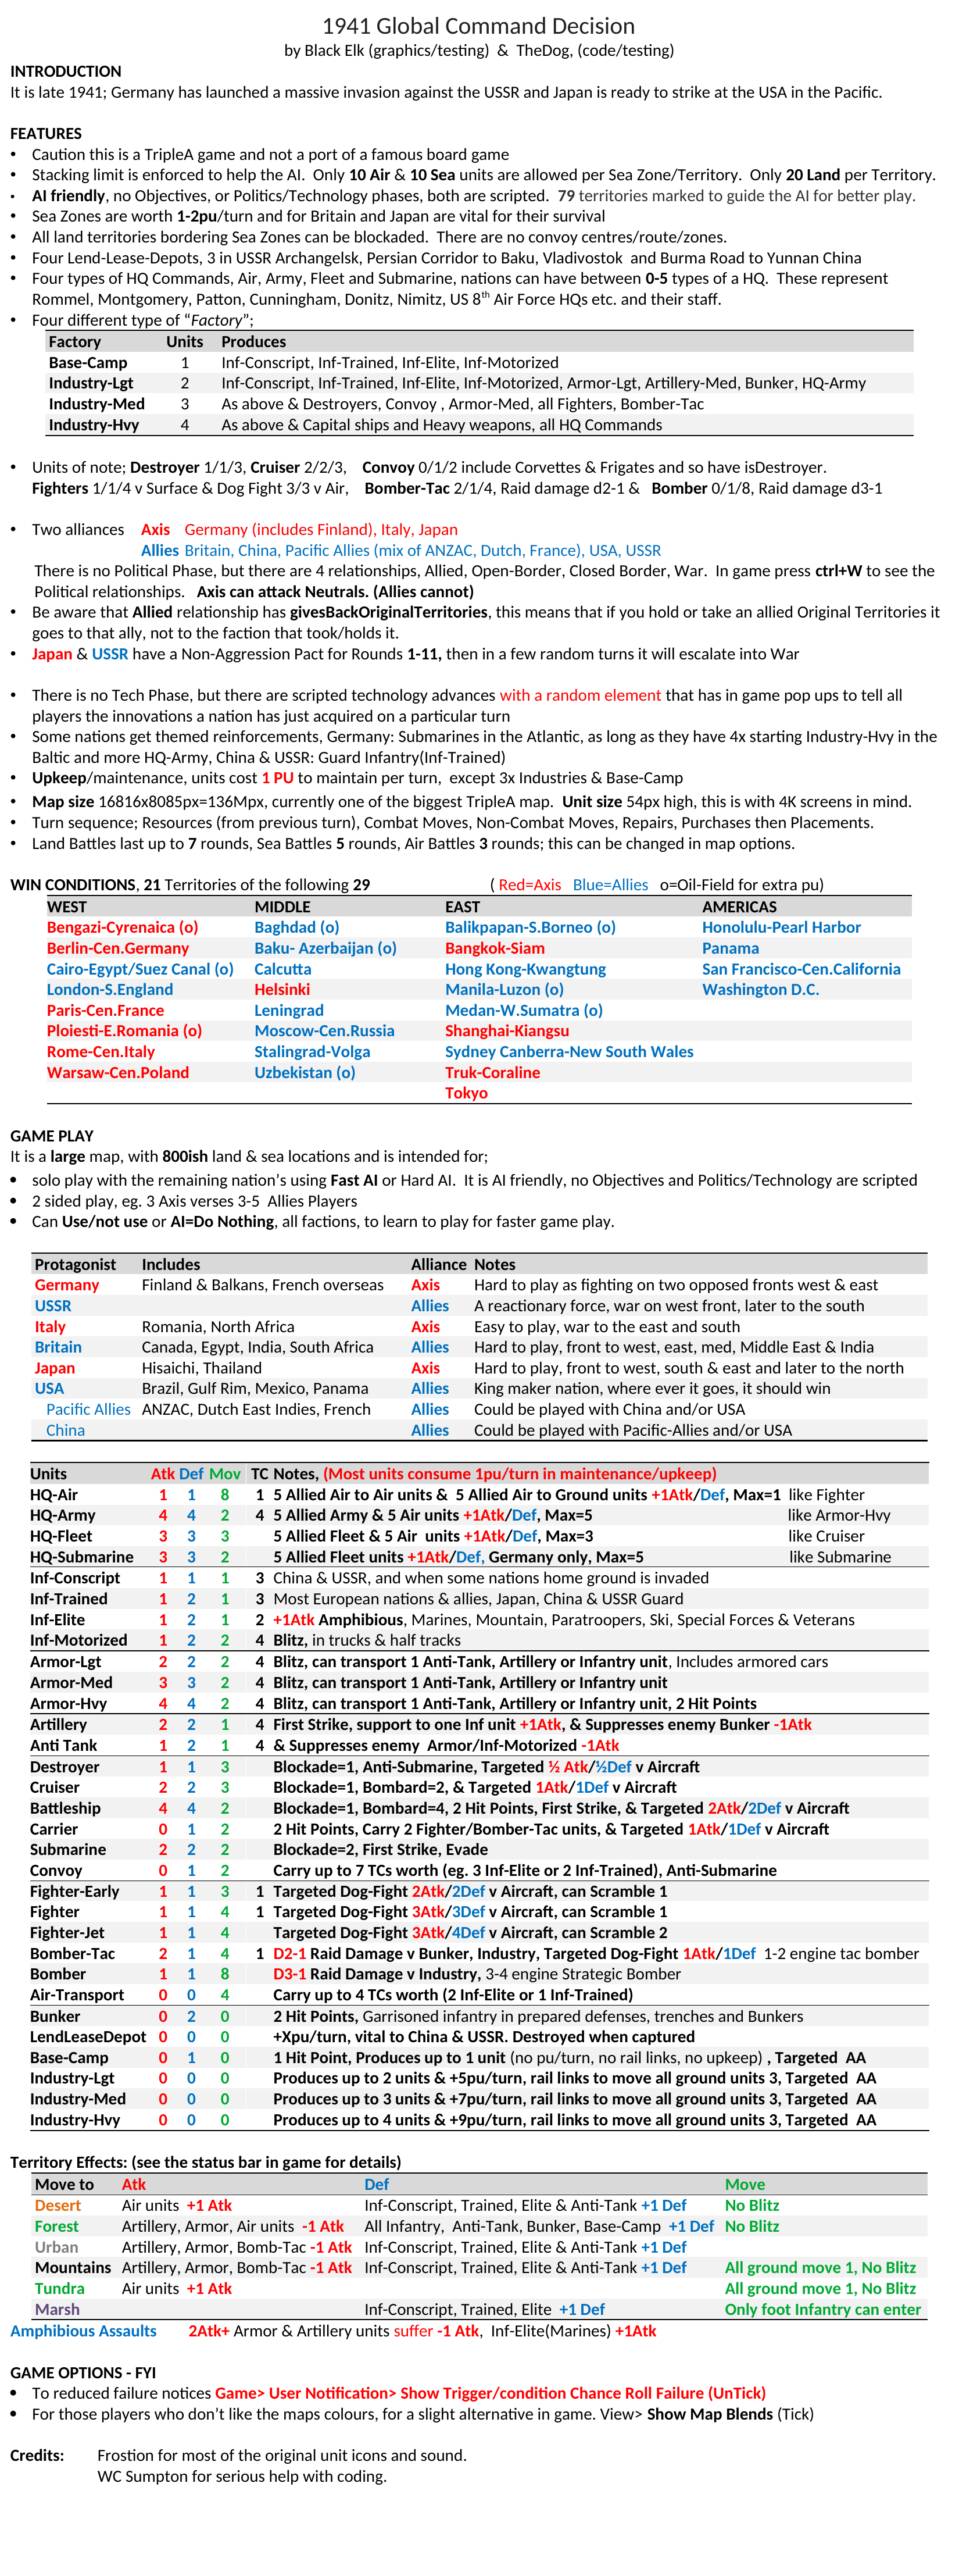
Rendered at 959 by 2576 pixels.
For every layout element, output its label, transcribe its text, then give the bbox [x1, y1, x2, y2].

table_cell All ground move 1, No Blitz [721, 2278, 928, 2299]
table_cell Cairo-Egypt/Suez Canal (o) [47, 958, 255, 979]
list Allies Britain, China, Pacific Allies (mix of ANZAC, Dutch, France), USA, USSR [119, 540, 949, 560]
table_cell Inf-Conscript, Trained, Elite & Anti-Tank +1 Def [361, 2195, 721, 2215]
table_cell 5 Allied Fleet & 5 Air units +1Atk/Def, Max=3 like Cruiser [273, 1525, 929, 1546]
table_cell Artillery, Armor, Bomb-Tac -1 Atk [119, 2236, 361, 2257]
table_cell [119, 2299, 361, 2319]
table_cell 1 [151, 1922, 179, 1943]
table_cell Hisaichi, Thailand [138, 1357, 407, 1378]
table_cell China & USSR, and when some nations home ground is invaded [273, 1567, 929, 1588]
table_cell Medan-W.Sumatra (o) [445, 1000, 702, 1020]
table_cell 1 [179, 1818, 207, 1839]
table_cell Inf-Trained [30, 1588, 151, 1609]
table_cell 2 [179, 1651, 207, 1672]
table_cell HQ-Air [30, 1484, 151, 1504]
table_cell 2 [207, 1693, 246, 1713]
table_cell Industry-Med [45, 393, 152, 414]
table_cell Shanghai-Kiangsu [445, 1021, 702, 1041]
table_cell +1Atk Amphibious, Marines, Mountain, Paratroopers, Ski, Special Forces & Veterans [273, 1609, 929, 1629]
table_cell 0 [151, 1860, 179, 1880]
table_cell Tokyo [445, 1082, 702, 1103]
list Can Use/not use or AI=Do Nothing, all factions, to learn to play for faster game play. [10, 1211, 949, 1232]
table_cell 1 [151, 1735, 179, 1756]
table_cell 0 [207, 2068, 246, 2088]
table_cell Convoy [30, 1860, 151, 1880]
table_cell Blitz, can transport 1 Anti-Tank, Artillery or Infantry unit [273, 1672, 929, 1693]
table_cell 4 [207, 1984, 246, 2005]
list Two alliances Axis Germany (includes Finland), Italy, Japan [10, 519, 949, 540]
table_cell Marsh [31, 2299, 119, 2319]
table_header Atk [151, 1463, 179, 1484]
table_cell [255, 1082, 445, 1103]
table_cell 1 [151, 1629, 179, 1650]
table_cell [246, 1756, 273, 1776]
table_cell Hard to play, front to west, south & east and later to the north [471, 1357, 928, 1378]
table_cell Could be played with China and/or USA [471, 1398, 928, 1419]
table_cell Tundra [31, 2278, 119, 2299]
table_cell Forest [31, 2215, 119, 2236]
table_cell [702, 1082, 912, 1103]
table_cell 2 [151, 1943, 179, 1963]
table_cell 4 [179, 1797, 207, 1818]
table_header Move to [31, 2174, 119, 2194]
table_header Def [179, 1463, 207, 1484]
table_cell 4 [151, 1693, 179, 1713]
table_cell 0 [207, 2026, 246, 2047]
table_cell Calcutta [255, 958, 445, 979]
list All land territories bordering Sea Zones can be blockaded. There are no convoy centres/route/zones. [10, 226, 949, 247]
table_cell Inf-Elite [30, 1609, 151, 1629]
table_cell Inf-Conscript [30, 1567, 151, 1588]
table_cell 1 [207, 1609, 246, 1629]
table_header AMERICAS [702, 896, 912, 916]
table_cell 4 [151, 1505, 179, 1525]
table_header Factory [45, 331, 152, 352]
table_cell Anti Tank [30, 1735, 151, 1756]
table_cell 2 [207, 1546, 246, 1567]
list 2 sided play, eg. 3 Axis verses 3-5 Allies Players [10, 1190, 949, 1211]
table_cell Ploiesti-E.Romania (o) [47, 1021, 255, 1041]
table_cell [702, 1000, 912, 1020]
table_cell As above & Capital ships and Heavy weapons, all HQ Commands [218, 414, 914, 434]
table_cell 0 [151, 2026, 179, 2047]
table_cell Mountains [31, 2257, 119, 2278]
table_cell [246, 2088, 273, 2109]
table_cell Targeted Dog-Fight 3Atk/3Def v Aircraft, can Scramble 1 [273, 1901, 929, 1922]
table_cell 4 [246, 1693, 273, 1713]
table_header Produces [218, 331, 914, 352]
table_cell [702, 1021, 912, 1041]
table_cell 4 [179, 1693, 207, 1713]
table_cell Paris-Cen.France [47, 1000, 255, 1020]
table_cell 4 [179, 1505, 207, 1525]
table_cell LendLeaseDepot [30, 2026, 151, 2047]
table_cell 2 [179, 1588, 207, 1609]
table_cell [702, 1041, 912, 1062]
table_cell 0 [179, 2109, 207, 2129]
text It is late 1941; Germany has launched a massive invasion against the USSR and Japan is ready to strike at the USA in the Pacific. [10, 81, 949, 102]
table_header Includes [138, 1254, 407, 1274]
table_cell 0 [151, 2047, 179, 2068]
table_cell Industry-Lgt [30, 2068, 151, 2088]
table_cell 1 [207, 1714, 246, 1735]
table_cell 4 [207, 1901, 246, 1922]
table_header Mov [207, 1463, 246, 1484]
table_cell 3 [207, 1525, 246, 1546]
table_cell Artillery, Armor, Air units -1 Atk [119, 2215, 361, 2236]
table_header Notes, (Most units consume 1pu/turn in maintenance/upkeep) [273, 1463, 929, 1484]
table_cell HQ-Army [30, 1505, 151, 1525]
table_cell 2 [207, 1860, 246, 1880]
table_cell Rome-Cen.Italy [47, 1041, 255, 1062]
table_header Alliance [407, 1254, 471, 1274]
table_cell 1 [207, 1567, 246, 1588]
table_cell Cruiser [30, 1776, 151, 1797]
list Upkeep/maintenance, units cost 1 PU to maintain per turn, except 3x Industries & Base-Camp [10, 767, 949, 788]
table_cell Targeted Dog-Fight 2Atk/2Def v Aircraft, can Scramble 1 [273, 1881, 929, 1901]
table_cell 2 Hit Points, Carry 2 Fighter/Bomber-Tac units, & Targeted 1Atk/1Def v Aircraft [273, 1818, 929, 1839]
table_cell A reactionary force, war on west front, later to the south [471, 1295, 928, 1316]
table_cell [246, 1963, 273, 1984]
table_cell As above & Destroyers, Convoy , Armor-Med, all Fighters, Bomber-Tac [218, 393, 914, 414]
table_cell 0 [207, 2047, 246, 2068]
table_header Units [30, 1463, 151, 1484]
list Sea Zones are worth 1-2pu/turn and for Britain and Japan are vital for their survival [10, 205, 949, 226]
table_header EAST [445, 896, 702, 916]
text Amphibious Assaults 2Atk+ Armor & Artillery units suffer -1 Atk, Inf-Elite(Marines) +1Atk [10, 2320, 949, 2341]
table_cell Allies [407, 1378, 471, 1398]
table_cell Armor-Med [30, 1672, 151, 1693]
list Map size 16816x8085px=136Mpx, currently one of the biggest TripleA map. Unit size 54px high, this is with 4K screens in mind. [10, 791, 949, 812]
table_cell Baghdad (o) [255, 916, 445, 937]
list Some nations get themed reinforcements, Germany: Submarines in the Atlantic, as long as they have 4x starting Industry-Hvy in the Baltic and more HQ-Army, China & USSR: Guard Infantry(Inf-Trained) [10, 726, 949, 767]
table_cell 2 [179, 1735, 207, 1756]
table_cell USA [31, 1378, 138, 1398]
table_cell Fighter-Jet [30, 1922, 151, 1943]
table_cell Armor-Lgt [30, 1651, 151, 1672]
table_cell Fighter [30, 1901, 151, 1922]
table_cell 0 [151, 2109, 179, 2129]
table_cell Inf-Motorized [30, 1629, 151, 1650]
table_cell 2 [207, 1839, 246, 1860]
table_header Protagonist [31, 1254, 138, 1274]
table_cell Industry-Med [30, 2088, 151, 2109]
table_cell Hard to play as fighting on two opposed fronts west & east [471, 1274, 928, 1295]
table_cell 2 [207, 1629, 246, 1650]
table_cell China [31, 1419, 138, 1440]
text WC Sumpton for serious help with coding. [10, 2466, 949, 2486]
table_cell D3-1 Raid Damage v Industry, 3-4 engine Strategic Bomber [273, 1963, 929, 1984]
text Credits: Frostion for most of the original unit icons and sound. [10, 2445, 949, 2466]
table_cell Blockade=1, Bombard=4, 2 Hit Points, First Strike, & Targeted 2Atk/2Def v Aircraft [273, 1797, 929, 1818]
text by Black Elk (graphics/testing) & TheDog, (code/testing) [10, 40, 949, 60]
text INTRODUCTION [10, 60, 949, 81]
table_cell Allies [407, 1398, 471, 1419]
table_cell Blitz, can transport 1 Anti-Tank, Artillery or Infantry unit, 2 Hit Points [273, 1693, 929, 1713]
table_cell London-S.England [47, 979, 255, 1000]
table_cell Base-Camp [30, 2047, 151, 2068]
list Units of note; Destroyer 1/1/3, Cruiser 2/2/3, Convoy 0/1/2 include Corvettes & Frigates and so have isDestroyer. [10, 456, 949, 477]
table_cell HQ-Submarine [30, 1546, 151, 1567]
table_cell 3 [179, 1672, 207, 1693]
table_cell 1 [151, 1756, 179, 1776]
table_cell First Strike, support to one Inf unit +1Atk, & Suppresses enemy Bunker -1Atk [273, 1714, 929, 1735]
table_cell Artillery, Armor, Bomb-Tac -1 Atk [119, 2257, 361, 2278]
table_cell 1 [207, 1735, 246, 1756]
table_cell 0 [151, 2088, 179, 2109]
table_cell 2 [179, 1839, 207, 1860]
table_cell Helsinki [255, 979, 445, 1000]
table_cell 1 [179, 1860, 207, 1880]
table_cell Hard to play, front to west, east, med, Middle East & India [471, 1336, 928, 1357]
list Four different type of “Factory”; [10, 309, 949, 330]
table_cell Moscow-Cen.Russia [255, 1021, 445, 1041]
table_cell 3 [179, 1546, 207, 1567]
table_cell Urban [31, 2236, 119, 2257]
table_cell [721, 2236, 928, 2257]
table_cell Britain [31, 1336, 138, 1357]
table_cell Destroyer [30, 1756, 151, 1776]
table_cell [246, 2026, 273, 2047]
table_cell 1 [246, 1881, 273, 1901]
table_cell Produces up to 4 units & +9pu/turn, rail links to move all ground units 3, Targeted AA [273, 2109, 929, 2129]
table_cell [246, 1546, 273, 1567]
table_cell 1 [151, 1901, 179, 1922]
text FEATURES [10, 123, 949, 144]
table_cell 3 [151, 1546, 179, 1567]
table_cell Warsaw-Cen.Poland [47, 1062, 255, 1082]
table_cell Baku- Azerbaijan (o) [255, 937, 445, 958]
table_cell Industry-Lgt [45, 373, 152, 393]
table_cell 2 [151, 1651, 179, 1672]
table_header WEST [47, 896, 255, 916]
table_cell Bomber-Tac [30, 1943, 151, 1963]
table_cell 4 [151, 1797, 179, 1818]
table_cell Easy to play, war to the east and south [471, 1316, 928, 1336]
table_cell 3 [179, 1525, 207, 1546]
table_cell [246, 2006, 273, 2026]
table_cell Submarine [30, 1839, 151, 1860]
list Four types of HQ Commands, Air, Army, Fleet and Submarine, nations can have between 0-5 types of a HQ. These represent Rommel, Montgomery, Patton, Cunningham, Donitz, Nimitz, US 8th Air Force HQs etc. and their staff. [10, 267, 949, 309]
table_cell Most European nations & allies, Japan, China & USSR Guard [273, 1588, 929, 1609]
table_cell Bangkok-Siam [445, 937, 702, 958]
table_cell San Francisco-Cen.California [702, 958, 912, 979]
table_cell 2 [152, 373, 218, 393]
list Fighters 1/1/4 v Surface & Dog Fight 3/3 v Air, Bomber-Tac 2/1/4, Raid damage d2-1 & Bomber 0/1/8, Raid damage d3-1 [32, 477, 949, 498]
table_cell Inf-Conscript, Trained, Elite +1 Def [361, 2299, 721, 2319]
table_cell Allies [407, 1336, 471, 1357]
table_cell [246, 1922, 273, 1943]
table_cell Allies [407, 1419, 471, 1440]
table_cell [246, 1797, 273, 1818]
table_cell 1 [152, 352, 218, 373]
table_cell 3 [207, 1881, 246, 1901]
table_cell [246, 1525, 273, 1546]
table_cell [246, 1776, 273, 1797]
table_cell Carrier [30, 1818, 151, 1839]
table_cell 0 [151, 2068, 179, 2088]
table_cell 1 [246, 1901, 273, 1922]
table_cell 1 [151, 1484, 179, 1504]
table_cell Desert [31, 2195, 119, 2215]
table_cell Canada, Egypt, India, South Africa [138, 1336, 407, 1357]
table_cell 1 [151, 1609, 179, 1629]
table_cell 4 [246, 1735, 273, 1756]
table_cell Armor-Hvy [30, 1693, 151, 1713]
table_cell 1 [179, 1567, 207, 1588]
table_cell 2 [151, 1776, 179, 1797]
table_cell USSR [31, 1295, 138, 1316]
table_cell 5 Allied Fleet units +1Atk/Def, Germany only, Max=5 like Submarine [273, 1546, 929, 1567]
table_cell Inf-Conscript, Inf-Trained, Inf-Elite, Inf-Motorized, Armor-Lgt, Artillery-Med, Bunker, HQ-Army [218, 373, 914, 393]
table_cell 0 [179, 2068, 207, 2088]
table_cell D2-1 Raid Damage v Bunker, Industry, Targeted Dog-Fight 1Atk/1Def 1-2 engine tac bomber [273, 1943, 929, 1963]
table_cell All ground move 1, No Blitz [721, 2257, 928, 2278]
table_cell Axis [407, 1357, 471, 1378]
table_cell Bengazi-Cyrenaica (o) [47, 916, 255, 937]
table_cell 1 [151, 1588, 179, 1609]
table_cell 2 [151, 1839, 179, 1860]
table_cell Sydney Canberra-New South Wales [445, 1041, 702, 1062]
table_cell [702, 1062, 912, 1082]
table_cell Blockade=2, First Strike, Evade [273, 1839, 929, 1860]
table_cell 0 [207, 2109, 246, 2129]
table_cell 1 [179, 1484, 207, 1504]
table_cell 4 [246, 1672, 273, 1693]
table_cell 0 [179, 2088, 207, 2109]
table_cell Carry up to 4 TCs worth (2 Inf-Elite or 1 Inf-Trained) [273, 1984, 929, 2005]
table_cell 3 [151, 1672, 179, 1693]
list Caution this is a TripleA game and not a port of a famous board game [10, 144, 949, 164]
table_cell 1 [151, 1963, 179, 1984]
table_cell Japan [31, 1357, 138, 1378]
table_cell 4 [246, 1505, 273, 1525]
table_cell Fighter-Early [30, 1881, 151, 1901]
table_cell [361, 2278, 721, 2299]
table_cell 4 [246, 1714, 273, 1735]
table_header Def [361, 2174, 721, 2194]
text GAME PLAY [10, 1125, 949, 1146]
table_cell Blockade=1, Bombard=2, & Targeted 1Atk/1Def v Aircraft [273, 1776, 929, 1797]
table_cell 5 Allied Army & 5 Air units +1Atk/Def, Max=5 like Armor-Hvy [273, 1505, 929, 1525]
table_cell 0 [207, 2006, 246, 2026]
table_cell [246, 2068, 273, 2088]
table_header Move [721, 2174, 928, 2194]
table_cell 1 [179, 1943, 207, 1963]
table_cell Battleship [30, 1797, 151, 1818]
table_cell [246, 1984, 273, 2005]
table_cell 1 [151, 1881, 179, 1901]
table_cell No Blitz [721, 2195, 928, 2215]
table_cell Pacific Allies [31, 1398, 138, 1419]
table_cell [246, 2109, 273, 2129]
table_cell Manila-Luzon (o) [445, 979, 702, 1000]
table_cell Panama [702, 937, 912, 958]
table_cell 2 [207, 1651, 246, 1672]
table_cell Honolulu-Pearl Harbor [702, 916, 912, 937]
list Land Battles last up to 7 rounds, Sea Battles 5 rounds, Air Battles 3 rounds; this can be changed in map options. [10, 833, 949, 853]
table_cell 2 [179, 1629, 207, 1650]
table_cell Truk-Coraline [445, 1062, 702, 1082]
table_cell 3 [152, 393, 218, 414]
table_cell [47, 1082, 255, 1103]
table_cell HQ-Fleet [30, 1525, 151, 1546]
table_cell 0 [179, 2026, 207, 2047]
table_cell Blockade=1, Anti-Submarine, Targeted ½ Atk/½Def v Aircraft [273, 1756, 929, 1776]
table_cell Bomber [30, 1963, 151, 1984]
table_cell [246, 2047, 273, 2068]
table_cell Berlin-Cen.Germany [47, 937, 255, 958]
table_cell 1 [151, 1567, 179, 1588]
table_cell Air-Transport [30, 1984, 151, 2005]
table_cell [138, 1419, 407, 1440]
table_cell Air units +1 Atk [119, 2278, 361, 2299]
table_cell 2 [179, 1609, 207, 1629]
table_cell [138, 1295, 407, 1316]
table_cell 1 [179, 1963, 207, 1984]
table_cell 2 [179, 2006, 207, 2026]
table_cell 1 [246, 1943, 273, 1963]
table_cell Stalingrad-Volga [255, 1041, 445, 1062]
table_cell Romania, North Africa [138, 1316, 407, 1336]
table_cell No Blitz [721, 2215, 928, 2236]
list Be aware that Allied relationship has givesBackOriginalTerritories, this means that if you hold or take an allied Original Territories it goes to that ally, not to the faction that took/holds it. [10, 601, 949, 643]
table_cell 1 [179, 1881, 207, 1901]
table_cell 3 [246, 1588, 273, 1609]
list AI friendly, no Objectives, or Politics/Technology phases, both are scripted. 79 territories marked to guide the AI for better play. [10, 185, 949, 205]
table_cell Finland & Balkans, French overseas [138, 1274, 407, 1295]
table_cell 4 [207, 1943, 246, 1963]
table_cell Uzbekistan (o) [255, 1062, 445, 1082]
list Turn sequence; Resources (from previous turn), Combat Moves, Non-Combat Moves, Repairs, Purchases then Placements. [10, 812, 949, 833]
table_header Notes [471, 1254, 928, 1274]
table_cell & Suppresses enemy Armor/Inf-Motorized -1Atk [273, 1735, 929, 1756]
table_cell 2 [207, 1818, 246, 1839]
table_cell 2 [207, 1797, 246, 1818]
table_cell ANZAC, Dutch East Indies, French [138, 1398, 407, 1419]
table_cell 2 Hit Points, Garrisoned infantry in prepared defenses, trenches and Bunkers [273, 2006, 929, 2026]
table_header TC [246, 1463, 273, 1484]
table_cell 0 [151, 2006, 179, 2026]
table_cell 1 [246, 1484, 273, 1504]
table_cell Air units +1 Atk [119, 2195, 361, 2215]
table_cell 1 [207, 1588, 246, 1609]
table_cell 4 [246, 1651, 273, 1672]
table_cell Industry-Hvy [45, 414, 152, 434]
table_header MIDDLE [255, 896, 445, 916]
table_cell Base-Camp [45, 352, 152, 373]
table_cell 2 [207, 1672, 246, 1693]
table_cell Allies [407, 1295, 471, 1316]
table_cell 2 [179, 1776, 207, 1797]
table_cell 0 [179, 1984, 207, 2005]
table_cell Blitz, in trucks & half tracks [273, 1629, 929, 1650]
table_cell Leningrad [255, 1000, 445, 1020]
table_cell 2 [207, 1505, 246, 1525]
table_cell Inf-Conscript, Trained, Elite & Anti-Tank +1 Def [361, 2236, 721, 2257]
table_cell 1 [179, 1756, 207, 1776]
table_cell 4 [207, 1922, 246, 1943]
table_cell 3 [151, 1525, 179, 1546]
table_cell 0 [151, 1984, 179, 2005]
table_cell 4 [152, 414, 218, 434]
table_cell Axis [407, 1316, 471, 1336]
table_cell 0 [207, 2088, 246, 2109]
table_cell Produces up to 3 units & +7pu/turn, rail links to move all ground units 3, Targeted AA [273, 2088, 929, 2109]
table_cell [246, 1818, 273, 1839]
table_cell Inf-Conscript, Trained, Elite & Anti-Tank +1 Def [361, 2257, 721, 2278]
table_cell Could be played with Pacific-Allies and/or USA [471, 1419, 928, 1440]
table_cell Washington D.C. [702, 979, 912, 1000]
table_cell 8 [207, 1484, 246, 1504]
text There is no Political Phase, but there are 4 relationships, Allied, Open-Border, Closed Border, War. In game press ctrl+W to see the Political relationships. Axis can attack Neutrals. (Allies cannot) [34, 560, 949, 601]
table_header Units [152, 331, 218, 352]
text GAME OPTIONS - FYI [10, 2362, 949, 2382]
table_cell 4 [246, 1629, 273, 1650]
table_cell 5 Allied Air to Air units & 5 Allied Air to Ground units +1Atk/Def, Max=1 like Fighter [273, 1484, 929, 1504]
list There is no Tech Phase, but there are scripted technology advances with a random element that has in game pop ups to tell all players the innovations a nation has just acquired on a particular turn [10, 684, 949, 726]
table_cell Germany [31, 1274, 138, 1295]
table_cell King maker nation, where ever it goes, it should win [471, 1378, 928, 1398]
table_cell 3 [207, 1756, 246, 1776]
list For those players who don’t like the maps colours, for a slight alternative in game. View> Show Map Blends (Tick) [10, 2403, 949, 2424]
table_cell Axis [407, 1274, 471, 1295]
list Japan & USSR have a Non-Aggression Pact for Rounds 1-11, then in a few random turns it will escalate into War [10, 643, 949, 663]
table_cell Bunker [30, 2006, 151, 2026]
text It is a large map, with 800ish land & sea locations and is intended for; [10, 1146, 949, 1166]
list Stacking limit is enforced to help the AI. Only 10 Air & 10 Sea units are allowed per Sea Zone/Territory. Only 20 Land per Territory. [10, 164, 949, 185]
table_cell 1 [179, 2047, 207, 2068]
table_cell Balikpapan-S.Borneo (o) [445, 916, 702, 937]
text Territory Effects: (see the status bar in game for details) [10, 2152, 949, 2172]
table_cell Artillery [30, 1714, 151, 1735]
table_cell Industry-Hvy [30, 2109, 151, 2129]
table_cell Targeted Dog-Fight 3Atk/4Def v Aircraft, can Scramble 2 [273, 1922, 929, 1943]
table_cell 3 [207, 1776, 246, 1797]
list To reduced failure notices Game> User Notification> Show Trigger/condition Chance Roll Failure (UnTick) [10, 2382, 949, 2403]
table_cell +Xpu/turn, vital to China & USSR. Destroyed when captured [273, 2026, 929, 2047]
table_header Atk [119, 2174, 361, 2194]
table_cell Carry up to 7 TCs worth (eg. 3 Inf-Elite or 2 Inf-Trained), Anti-Submarine [273, 1860, 929, 1880]
list solo play with the remaining nation’s using Fast AI or Hard AI. It is AI friendly, no Objectives and Politics/Technology are scripted [10, 1169, 949, 1190]
text WIN CONDITIONS, 21 Territories of the following 29 ( Red=Axis Blue=Allies o=Oil-Field for extra pu) [10, 874, 949, 895]
table_cell [246, 1860, 273, 1880]
table_cell Inf-Conscript, Inf-Trained, Inf-Elite, Inf-Motorized [218, 352, 914, 373]
table_cell 2 [151, 1714, 179, 1735]
table_cell 8 [207, 1963, 246, 1984]
table_cell 3 [246, 1567, 273, 1588]
table_cell Brazil, Gulf Rim, Mexico, Panama [138, 1378, 407, 1398]
table_cell 0 [151, 1818, 179, 1839]
list Four Lend-Lease-Depots, 3 in USSR Archangelsk, Persian Corridor to Baku, Vladivostok and Burma Road to Yunnan China [10, 247, 949, 267]
table_cell 1 [179, 1901, 207, 1922]
table_cell Blitz, can transport 1 Anti-Tank, Artillery or Infantry unit, Includes armored cars [273, 1651, 929, 1672]
table_cell Produces up to 2 units & +5pu/turn, rail links to move all ground units 3, Targeted AA [273, 2068, 929, 2088]
table_cell Italy [31, 1316, 138, 1336]
table_cell 2 [179, 1714, 207, 1735]
table_cell All Infantry, Anti-Tank, Bunker, Base-Camp +1 Def [361, 2215, 721, 2236]
table_cell 2 [246, 1609, 273, 1629]
table_cell 1 [179, 1922, 207, 1943]
table_cell Hong Kong-Kwangtung [445, 958, 702, 979]
text 1941 Global Command Decision [2, 10, 956, 40]
table_cell [246, 1839, 273, 1860]
table_cell Only foot Infantry can enter [721, 2299, 928, 2319]
table_cell 1 Hit Point, Produces up to 1 unit (no pu/turn, no rail links, no upkeep) , Targeted AA [273, 2047, 929, 2068]
